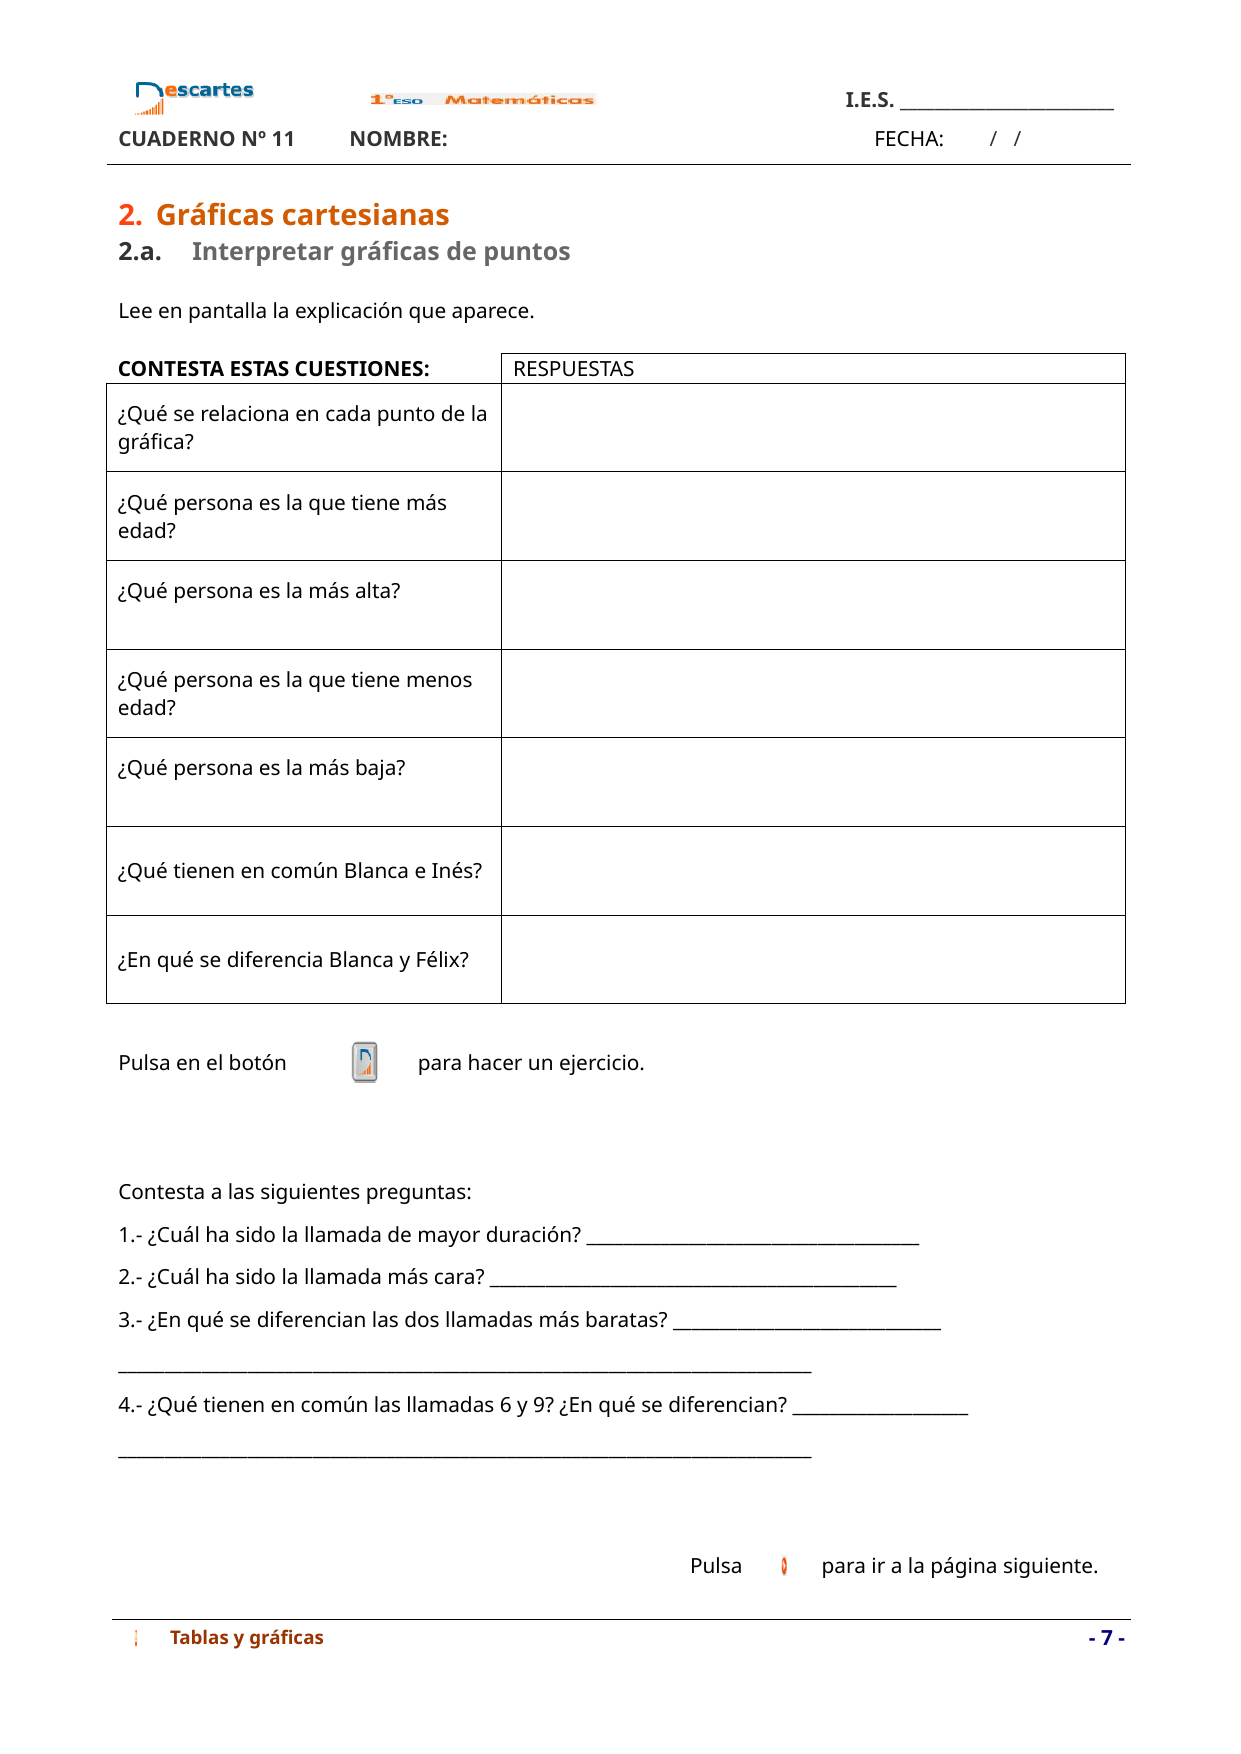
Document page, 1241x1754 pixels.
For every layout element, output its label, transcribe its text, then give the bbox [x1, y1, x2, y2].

text Lee en pantalla la explicación que aparece. [118, 296, 1122, 325]
list Gráficas cartesianas [118, 194, 1122, 234]
table_header para hacer un ejercicio. [412, 1033, 1134, 1092]
text ___________________________________________________________________________ [118, 1433, 1122, 1461]
table_cell ¿En qué se diferencia Blanca y Félix? [107, 916, 501, 1003]
table_cell [502, 384, 1125, 471]
table_cell [502, 472, 1125, 560]
table_header [329, 1033, 412, 1092]
table_header RESPUESTAS [502, 354, 1125, 383]
picture [781, 1555, 787, 1576]
table_cell [502, 916, 1125, 1003]
text Contesta a las siguientes preguntas: [118, 1177, 1122, 1206]
table_cell [502, 561, 1125, 648]
table_header para ir a la página siguiente. [816, 1547, 1134, 1585]
table_cell ¿Qué persona es la que tiene más edad? [107, 472, 501, 560]
picture [134, 1629, 138, 1646]
table_cell [502, 650, 1125, 737]
table_cell ¿Qué tienen en común Blanca e Inés? [107, 827, 501, 914]
table_header [759, 1547, 816, 1585]
table_cell ¿Qué persona es la más baja? [107, 738, 501, 826]
picture [134, 82, 257, 115]
table_cell [502, 827, 1125, 914]
text ___________________________________________________________________________ [118, 1348, 1122, 1376]
table_header CONTESTA ESTAS CUESTIONES: [106, 353, 501, 383]
list Interpretar gráficas de puntos [118, 234, 1122, 268]
table_header Pulsa [684, 1547, 759, 1585]
table_header Pulsa en el botón [112, 1033, 329, 1092]
table_cell ¿Qué persona es la más alta? [107, 561, 501, 648]
picture [371, 93, 599, 105]
text 1.- ¿Cuál ha sido la llamada de mayor duración? ____________________________________ [118, 1220, 1122, 1248]
table_cell [502, 738, 1125, 826]
text 2.- ¿Cuál ha sido la llamada más cara? ____________________________________________ [118, 1262, 1122, 1291]
table_cell ¿Qué persona es la que tiene menos edad? [107, 650, 501, 737]
picture [351, 1041, 378, 1083]
text 3.- ¿En qué se diferencian las dos llamadas más baratas? _____________________________ [118, 1305, 1122, 1333]
text 4.- ¿Qué tienen en común las llamadas 6 y 9? ¿En qué se diferencian? ___________________ [118, 1390, 1122, 1419]
table_cell ¿Qué se relaciona en cada punto de la gráfica? [107, 384, 501, 471]
table_header [112, 1547, 684, 1585]
